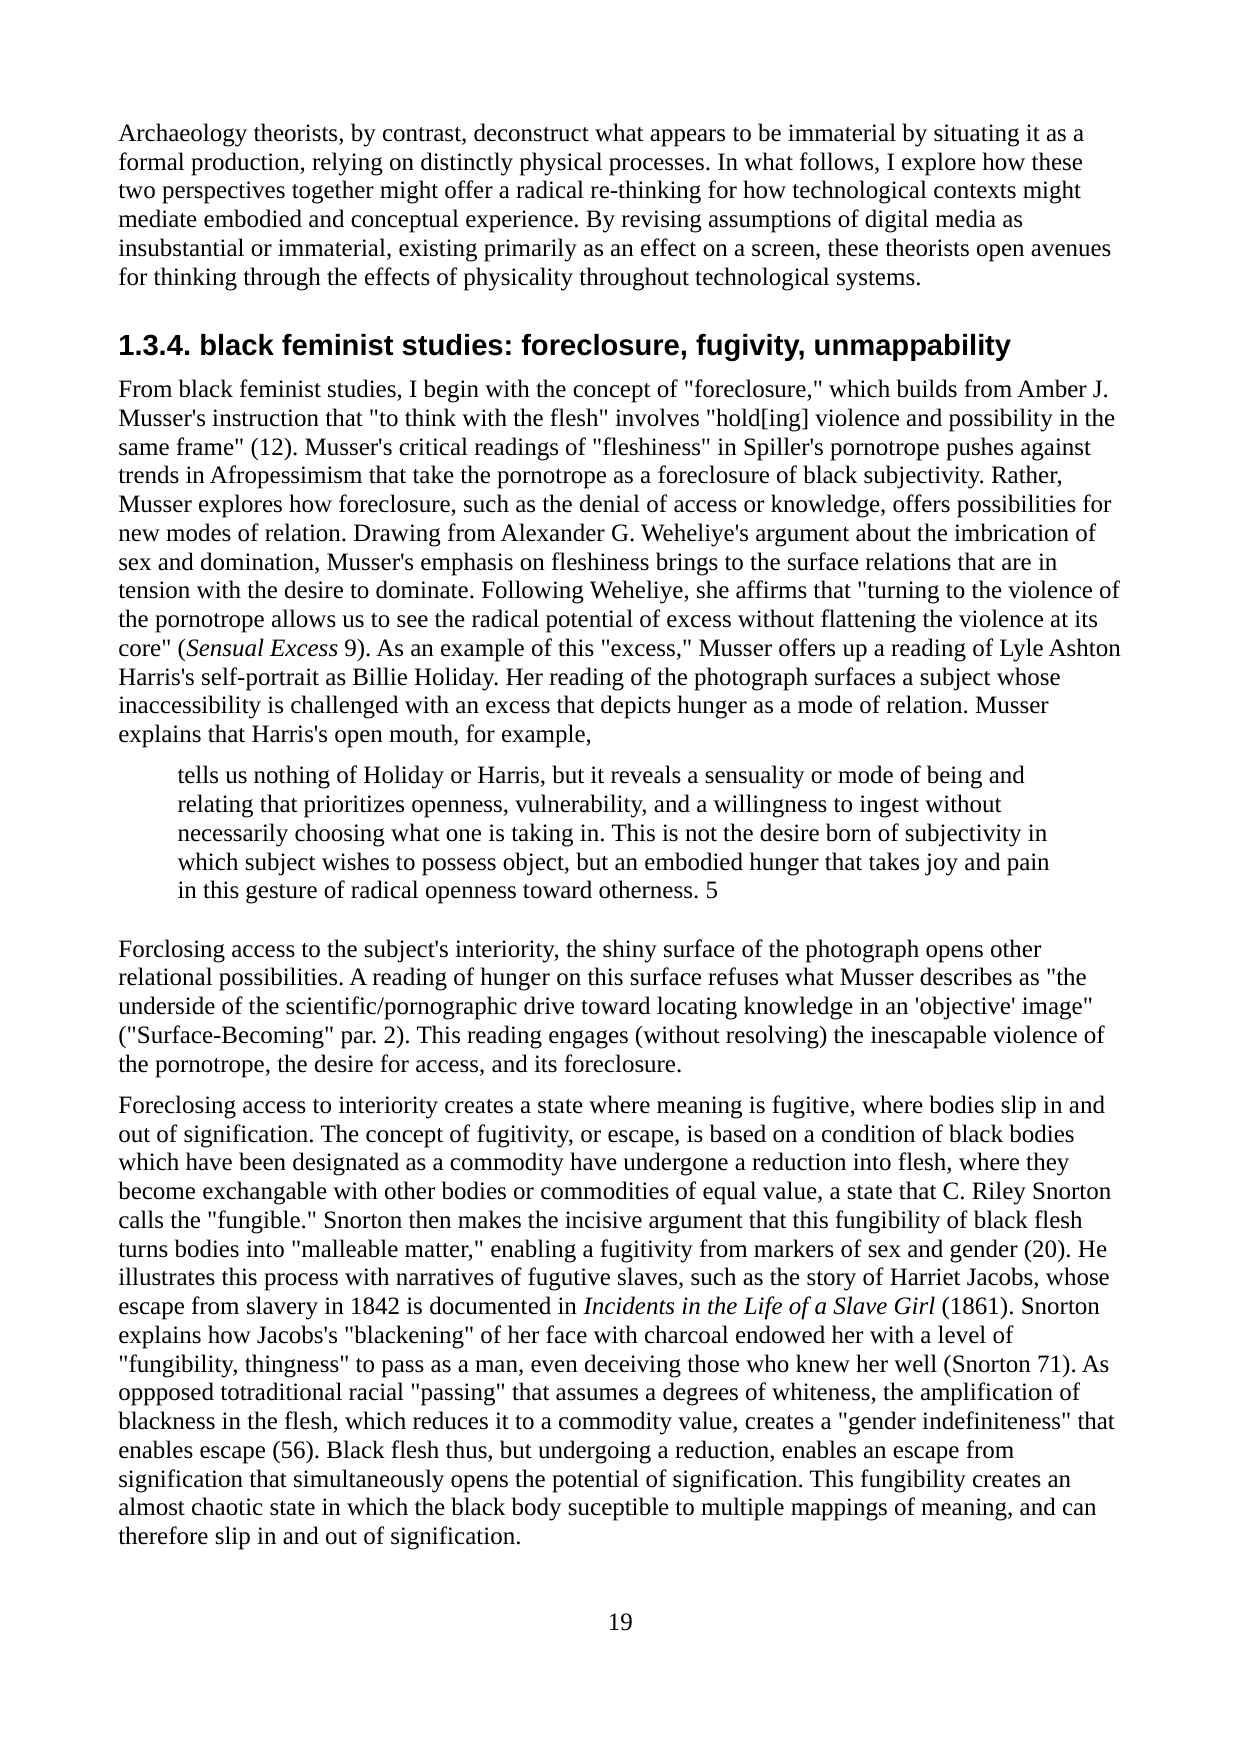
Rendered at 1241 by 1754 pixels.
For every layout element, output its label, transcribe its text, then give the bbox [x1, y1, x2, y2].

text Forclosing access to the subject's interiority, the shiny surface of the photograph opens other relational possibilities. A reading of hunger on this surface refuses what Musser describes as "the underside of the scientific/pornographic drive toward locating knowledge in an 'objective' image" ("Surface-Becoming" par. 2). This reading engages (without resolving) the inescapable violence of the pornotrope, the desire for access, and its foreclosure. [118, 934, 1122, 1077]
subtitle black feminist studies: foreclosure, fugivity, unmappability [118, 328, 1122, 362]
text tells us nothing of Holiday or Harris, but it reveals a sensuality or mode of being and relating that prioritizes openness, vulnerability, and a willingness to ingest without necessarily choosing what one is taking in. This is not the desire born of subjectivity in which subject wishes to possess object, but an embodied hunger that takes joy and pain in this gesture of radical openness toward otherness. 5 [177, 760, 1063, 904]
text From black feminist studies, I begin with the concept of "foreclosure," which builds from Amber J. Musser's instruction that "to think with the flesh" involves "hold[ing] violence and possibility in the same frame" (12). Musser's critical readings of "fleshiness" in Spiller's pornotrope pushes against trends in Afropessimism that take the pornotrope as a foreclosure of black subjectivity. Rather, Musser explores how foreclosure, such as the denial of access or knowledge, offers possibilities for new modes of relation. Drawing from Alexander G. Weheliye's argument about the imbrication of sex and domination, Musser's emphasis on fleshiness brings to the surface relations that are in tension with the desire to dominate. Following Weheliye, she affirms that "turning to the violence of the pornotrope allows us to see the radical potential of excess without flattening the violence at its core" (Sensual Excess 9). As an example of this "excess," Musser offers up a reading of Lyle Ashton Harris's self-portrait as Billie Holiday. Her reading of the photograph surfaces a subject whose inaccessibility is challenged with an excess that depicts hunger as a mode of relation. Musser explains that Harris's open mouth, for example, [118, 374, 1122, 748]
text Foreclosing access to interiority creates a state where meaning is fugitive, where bodies slip in and out of signification. The concept of fugitivity, or escape, is based on a condition of black bodies which have been designated as a commodity have undergone a reduction into flesh, where they become exchangable with other bodies or commodities of equal value, a state that C. Riley Snorton calls the "fungible." Snorton then makes the incisive argument that this fungibility of black flesh turns bodies into "malleable matter," enabling a fugitivity from markers of sex and gender (20). He illustrates this process with narratives of fugutive slaves, such as the story of Harriet Jacobs, whose escape from slavery in 1842 is documented in Incidents in the Life of a Slave Girl (1861). Snorton explains how Jacobs's "blackening" of her face with charcoal endowed her with a level of "fungibility, thingness" to pass as a man, even deceiving those who knew her well (Snorton 71). As oppposed totraditional racial "passing" that assumes a degrees of whiteness, the amplification of blackness in the flesh, which reduces it to a commodity value, creates a "gender indefiniteness" that enables escape (56). Black flesh thus, but undergoing a reduction, enables an escape from signification that simultaneously opens the potential of signification. This fungibility creates an almost chaotic state in which the black body suceptible to multiple mappings of meaning, and can therefore slip in and out of signification. [118, 1090, 1122, 1550]
text Archaeology theorists, by contrast, deconstruct what appears to be immaterial by situating it as a formal production, relying on distinctly physical processes. In what follows, I explore how these two perspectives together might offer a radical re-thinking for how technological contexts might mediate embodied and conceptual experience. By revising assumptions of digital media as insubstantial or immaterial, existing primarily as an effect on a screen, these theorists open avenues for thinking through the effects of physicality throughout technological systems. [118, 118, 1122, 291]
